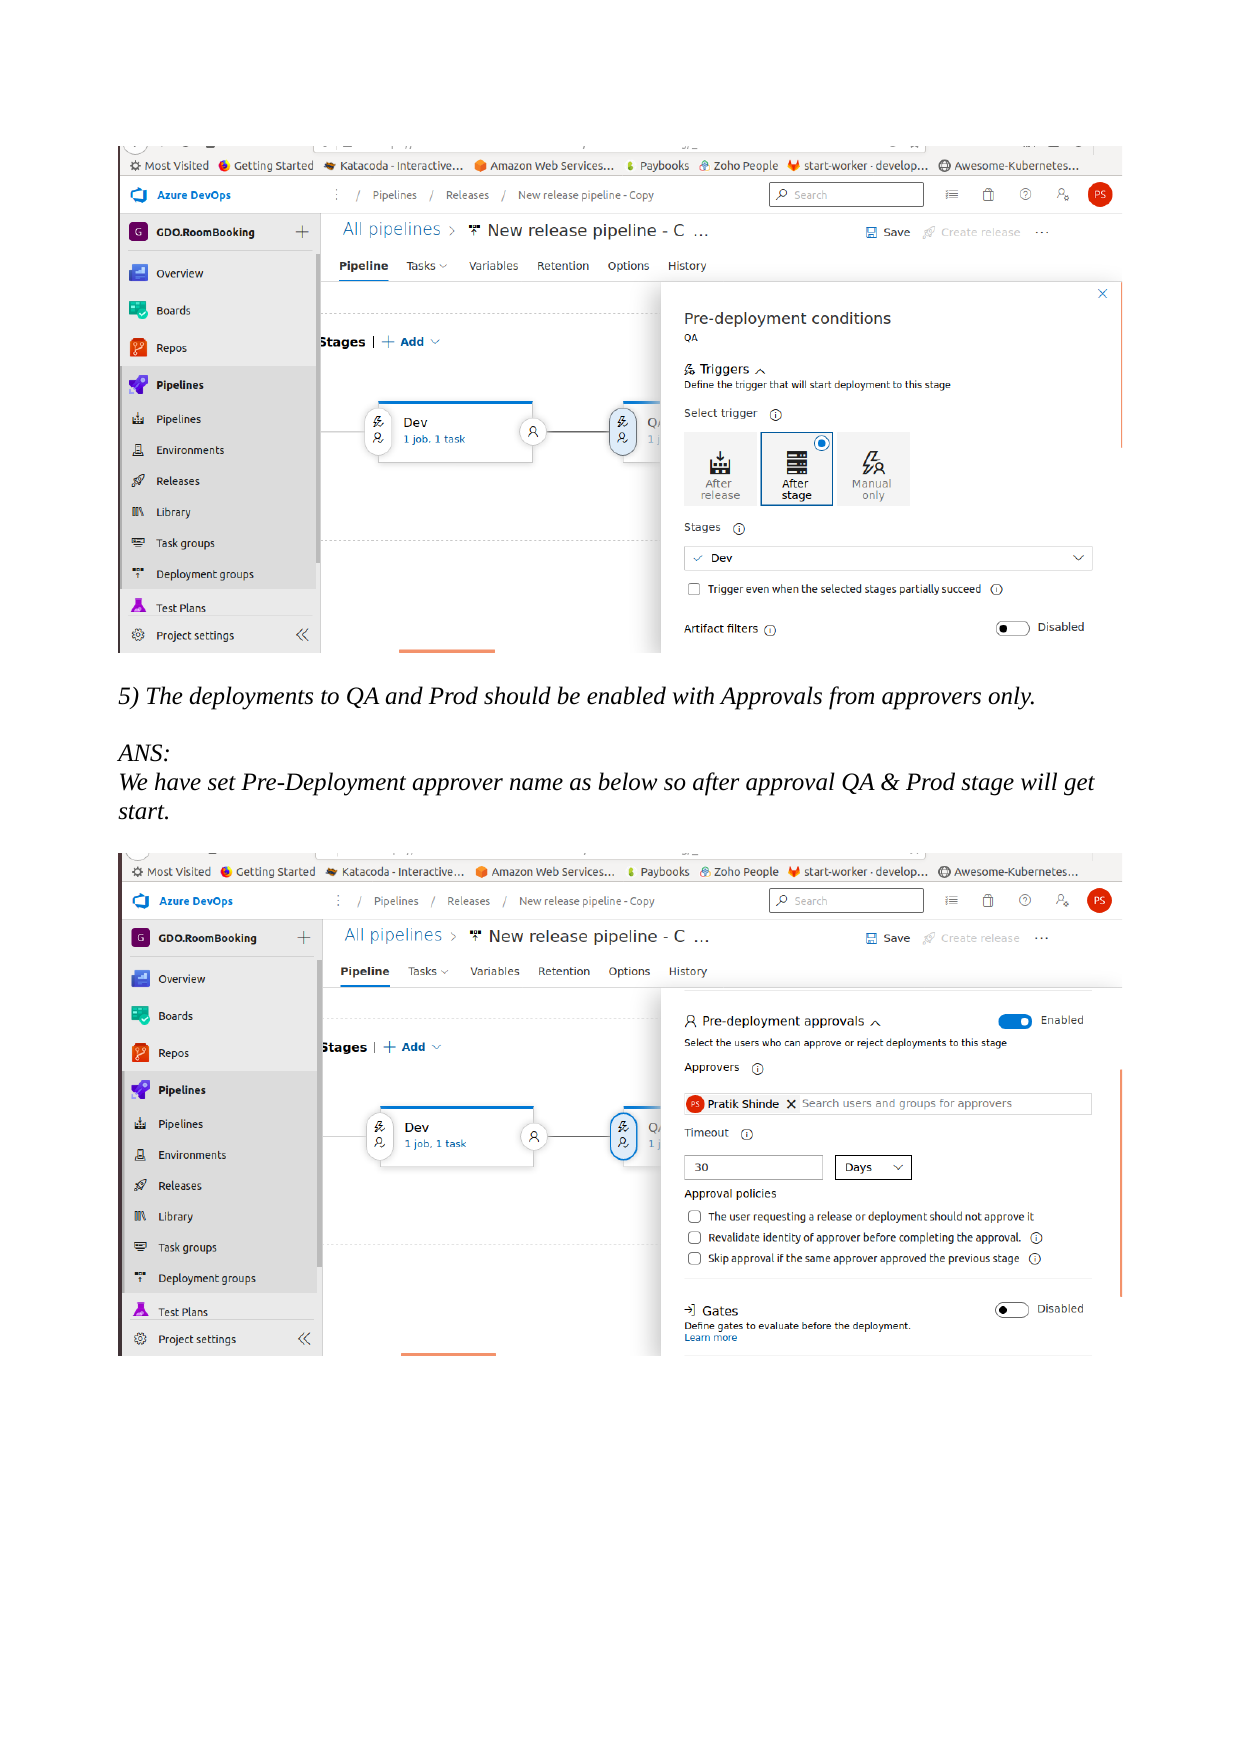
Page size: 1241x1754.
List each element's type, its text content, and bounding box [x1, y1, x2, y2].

text 5) The deployments to QA and Prod should be enabled with Approvals from approvers only. [118, 681, 1122, 710]
picture [118, 853, 1123, 1356]
picture [118, 146, 1123, 653]
text ANS: [118, 738, 1122, 767]
text We have set Pre-Deployment approver name as below so after approval QA & Prod stage will get start. [118, 767, 1122, 825]
